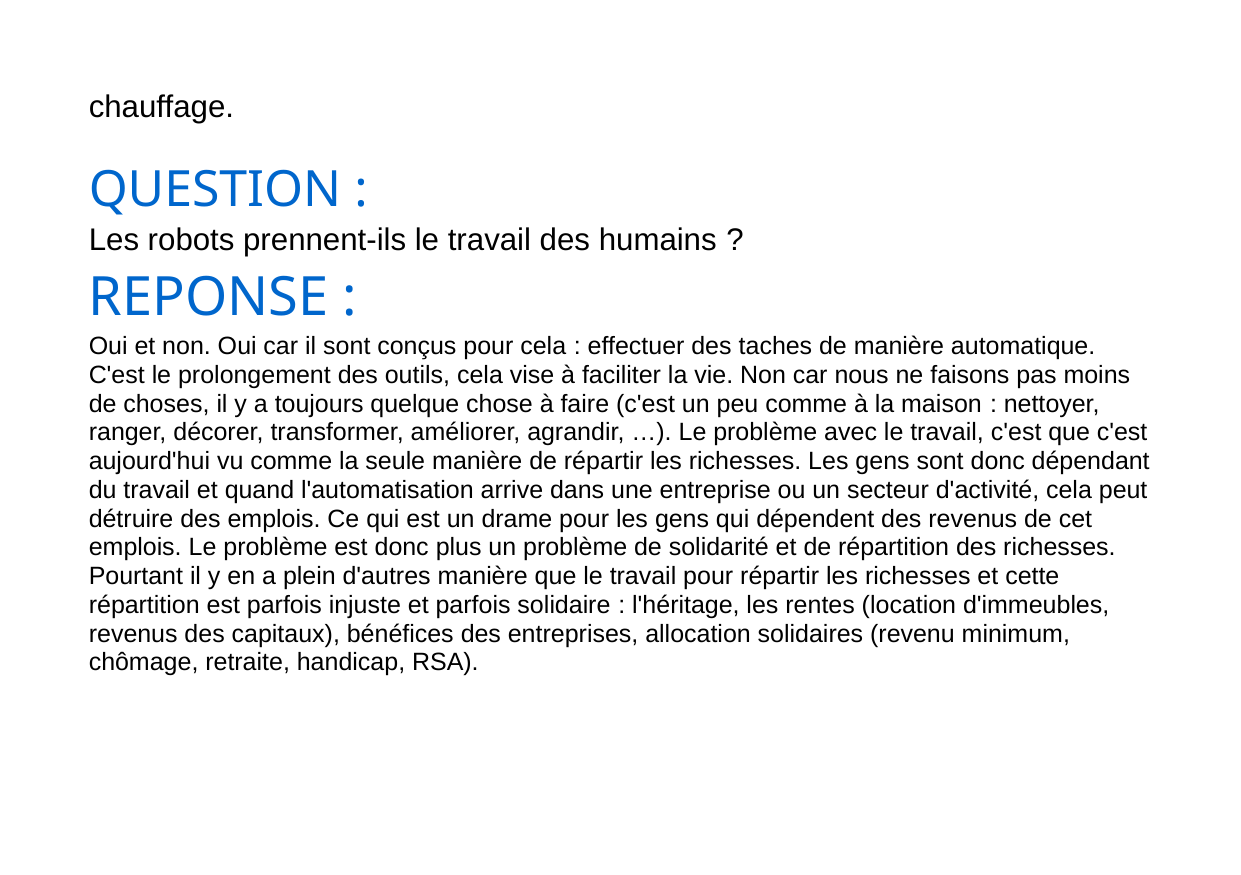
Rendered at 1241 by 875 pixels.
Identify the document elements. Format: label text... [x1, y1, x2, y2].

table_header QUESTION : Les robots prennent-ils le travail des humains ? [89, 153, 1152, 257]
table_cell REPONSE : Oui et non. Oui car il sont conçus pour cela : effectuer des taches de manière automatique. C'est le prolongement des outils, cela vise à faciliter la vie. Non car nous ne faisons pas moins de choses, il y a toujours quelque chose à faire (c'est un peu comme à la maison : nettoyer, ranger, décorer, transformer, améliorer, agrandir, …). Le problème avec le travail, c'est que c'est aujourd'hui vu comme la seule manière de répartir les richesses. Les gens sont donc dépendant du travail et quand l'automatisation arrive dans une entreprise ou un secteur d'activité, cela peut détruire des emplois. Ce qui est un drame pour les gens qui dépendent des revenus de cet emplois. Le problème est donc plus un problème de solidarité et de répartition des richesses. Pourtant il y en a plein d'autres manière que le travail pour répartir les richesses et cette répartition est parfois injuste et parfois solidaire : l'héritage, les rentes (location d'immeubles, revenus des capitaux), bénéfices des entreprises, allocation solidaires (revenu minimum, chômage, retraite, handicap, RSA). [89, 257, 1152, 676]
table_cell chauffage. [89, 89, 1152, 124]
